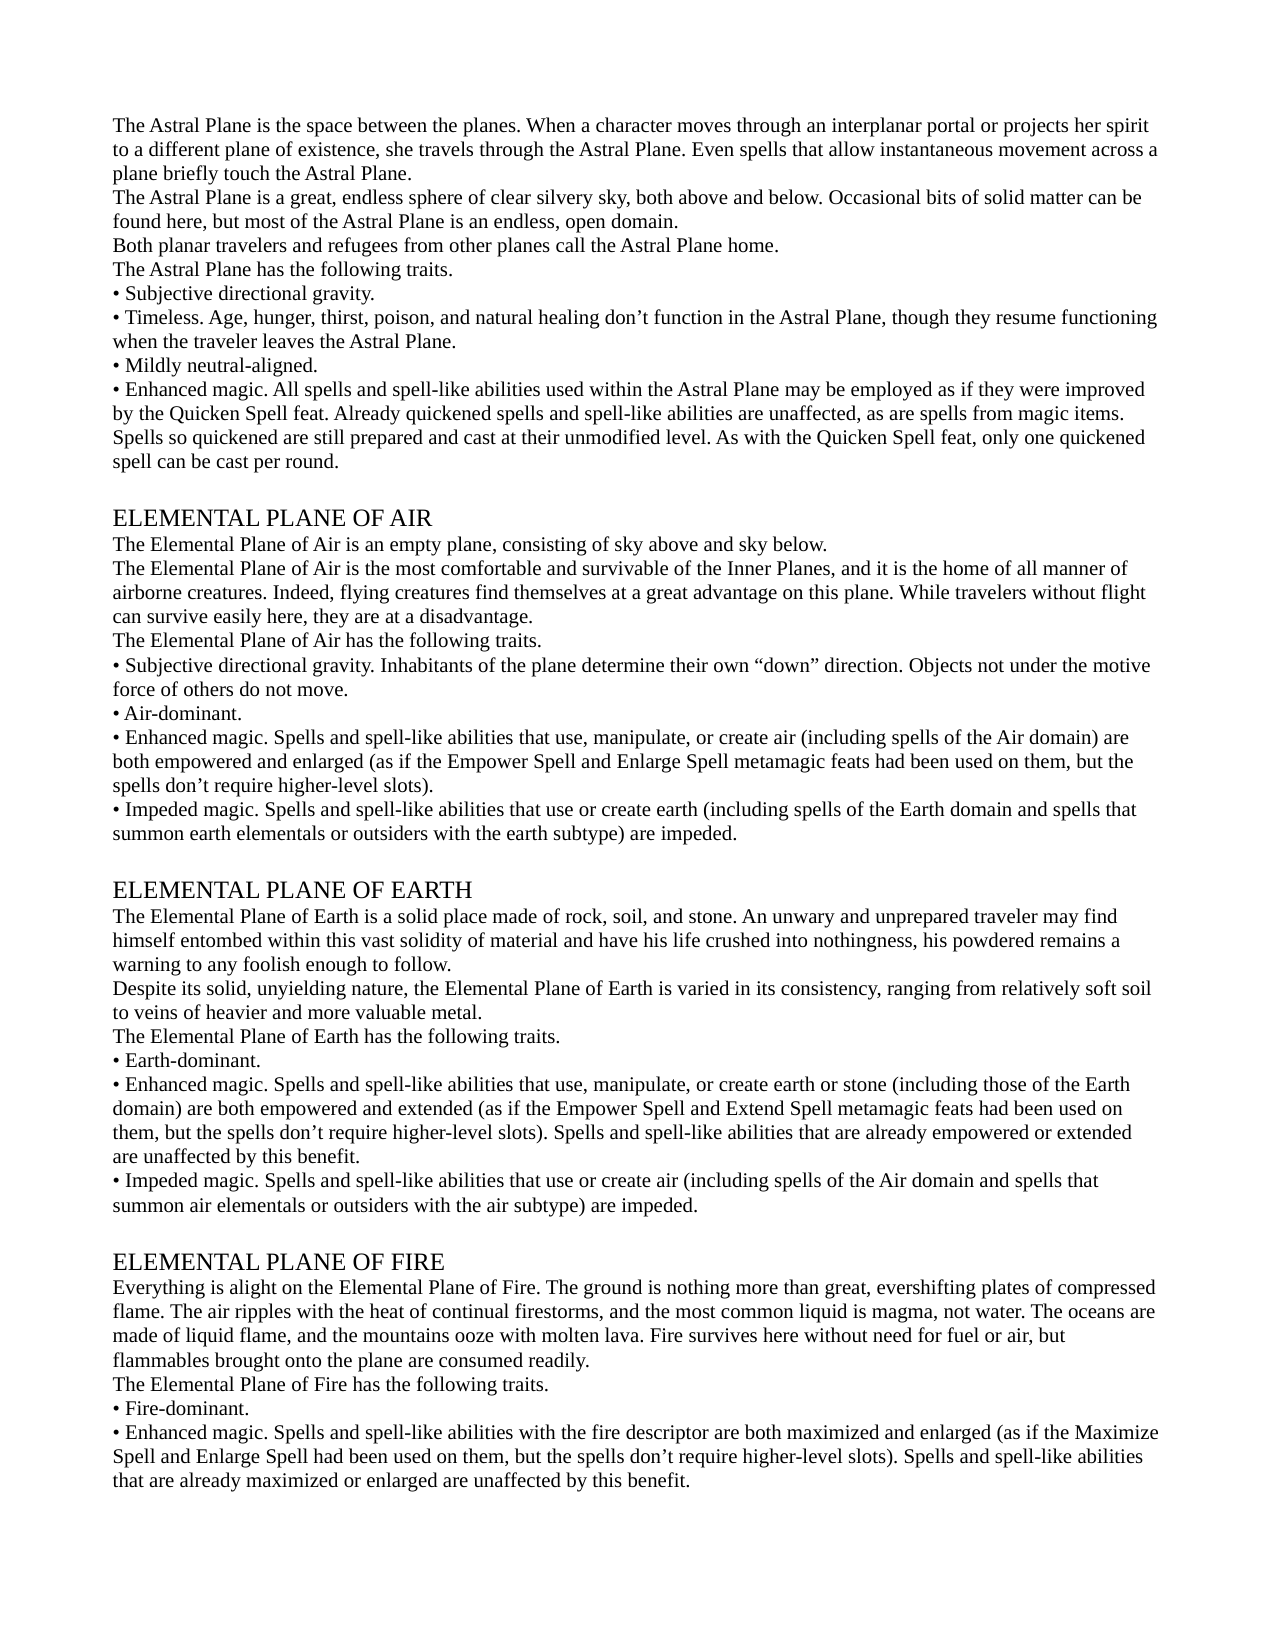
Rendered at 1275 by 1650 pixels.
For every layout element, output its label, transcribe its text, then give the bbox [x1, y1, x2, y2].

text The Astral Plane has the following traits. [112, 257, 1162, 281]
text Everything is alight on the Elemental Plane of Fire. The ground is nothing more than great, evershifting plates of compressed flame. The air ripples with the heat of continual firestorms, and the most common liquid is magma, not water. The oceans are made of liquid flame, and the mountains ooze with molten lava. Fire survives here without need for fuel or air, but flammables brought onto the plane are consumed readily. [112, 1275, 1162, 1372]
text • Enhanced magic. Spells and spell-like abilities that use, manipulate, or create earth or stone (including those of the Earth domain) are both empowered and extended (as if the Empower Spell and Extend Spell metamagic feats had been used on them, but the spells don’t require higher-level slots). Spells and spell-like abilities that are already empowered or extended are unaffected by this benefit. [112, 1072, 1162, 1168]
text • Enhanced magic. Spells and spell-like abilities with the fire descriptor are both maximized and enlarged (as if the Maximize Spell and Enlarge Spell had been used on them, but the spells don’t require higher-level slots). Spells and spell-like abilities that are already maximized or enlarged are unaffected by this benefit. [112, 1420, 1162, 1492]
text Despite its solid, unyielding nature, the Elemental Plane of Earth is varied in its consistency, ranging from relatively soft soil to veins of heavier and more valuable metal. [112, 976, 1162, 1024]
text The Astral Plane is the space between the planes. When a character moves through an interplanar portal or projects her spirit to a different plane of existence, she travels through the Astral Plane. Even spells that allow instantaneous movement across a plane briefly touch the Astral Plane. [112, 112, 1162, 185]
text The Elemental Plane of Air is the most comfortable and survivable of the Inner Planes, and it is the home of all manner of airborne creatures. Indeed, flying creatures find themselves at a great advantage on this plane. While travelers without flight can survive easily here, they are at a disadvantage. [112, 556, 1162, 628]
text • Timeless. Age, hunger, thirst, poison, and natural healing don’t function in the Astral Plane, though they resume functioning when the traveler leaves the Astral Plane. [112, 305, 1162, 353]
text Both planar travelers and refugees from other planes call the Astral Plane home. [112, 233, 1162, 257]
text • Earth-dominant. [112, 1048, 1162, 1072]
text • Impeded magic. Spells and spell-like abilities that use or create earth (including spells of the Earth domain and spells that summon earth elementals or outsiders with the earth subtype) are impeded. [112, 797, 1162, 845]
text ELEMENTAL PLANE OF EARTH [112, 875, 1162, 904]
text • Enhanced magic. All spells and spell-like abilities used within the Astral Plane may be employed as if they were improved by the Quicken Spell feat. Already quickened spells and spell-like abilities are unaffected, as are spells from magic items. Spells so quickened are still prepared and cast at their unmodified level. As with the Quicken Spell feat, only one quickened spell can be cast per round. [112, 377, 1162, 473]
text • Air-dominant. [112, 701, 1162, 725]
text ELEMENTAL PLANE OF FIRE [112, 1247, 1162, 1275]
text • Mildly neutral-aligned. [112, 353, 1162, 377]
text The Elemental Plane of Air has the following traits. [112, 628, 1162, 652]
text • Enhanced magic. Spells and spell-like abilities that use, manipulate, or create air (including spells of the Air domain) are both empowered and enlarged (as if the Empower Spell and Enlarge Spell metamagic feats had been used on them, but the spells don’t require higher-level slots). [112, 725, 1162, 797]
text The Elemental Plane of Earth is a solid place made of rock, soil, and stone. An unwary and unprepared traveler may find himself entombed within this vast solidity of material and have his life crushed into nothingness, his powdered remains a warning to any foolish enough to follow. [112, 904, 1162, 976]
text The Elemental Plane of Air is an empty plane, consisting of sky above and sky below. [112, 532, 1162, 556]
text ELEMENTAL PLANE OF AIR [112, 503, 1162, 532]
text The Elemental Plane of Fire has the following traits. [112, 1372, 1162, 1396]
text The Astral Plane is a great, endless sphere of clear silvery sky, both above and below. Occasional bits of solid matter can be found here, but most of the Astral Plane is an endless, open domain. [112, 185, 1162, 233]
text The Elemental Plane of Earth has the following traits. [112, 1024, 1162, 1048]
text • Impeded magic. Spells and spell-like abilities that use or create air (including spells of the Air domain and spells that summon air elementals or outsiders with the air subtype) are impeded. [112, 1168, 1162, 1217]
text • Fire-dominant. [112, 1396, 1162, 1420]
text • Subjective directional gravity. Inhabitants of the plane determine their own “down” direction. Objects not under the motive force of others do not move. [112, 652, 1162, 701]
text • Subjective directional gravity. [112, 281, 1162, 305]
